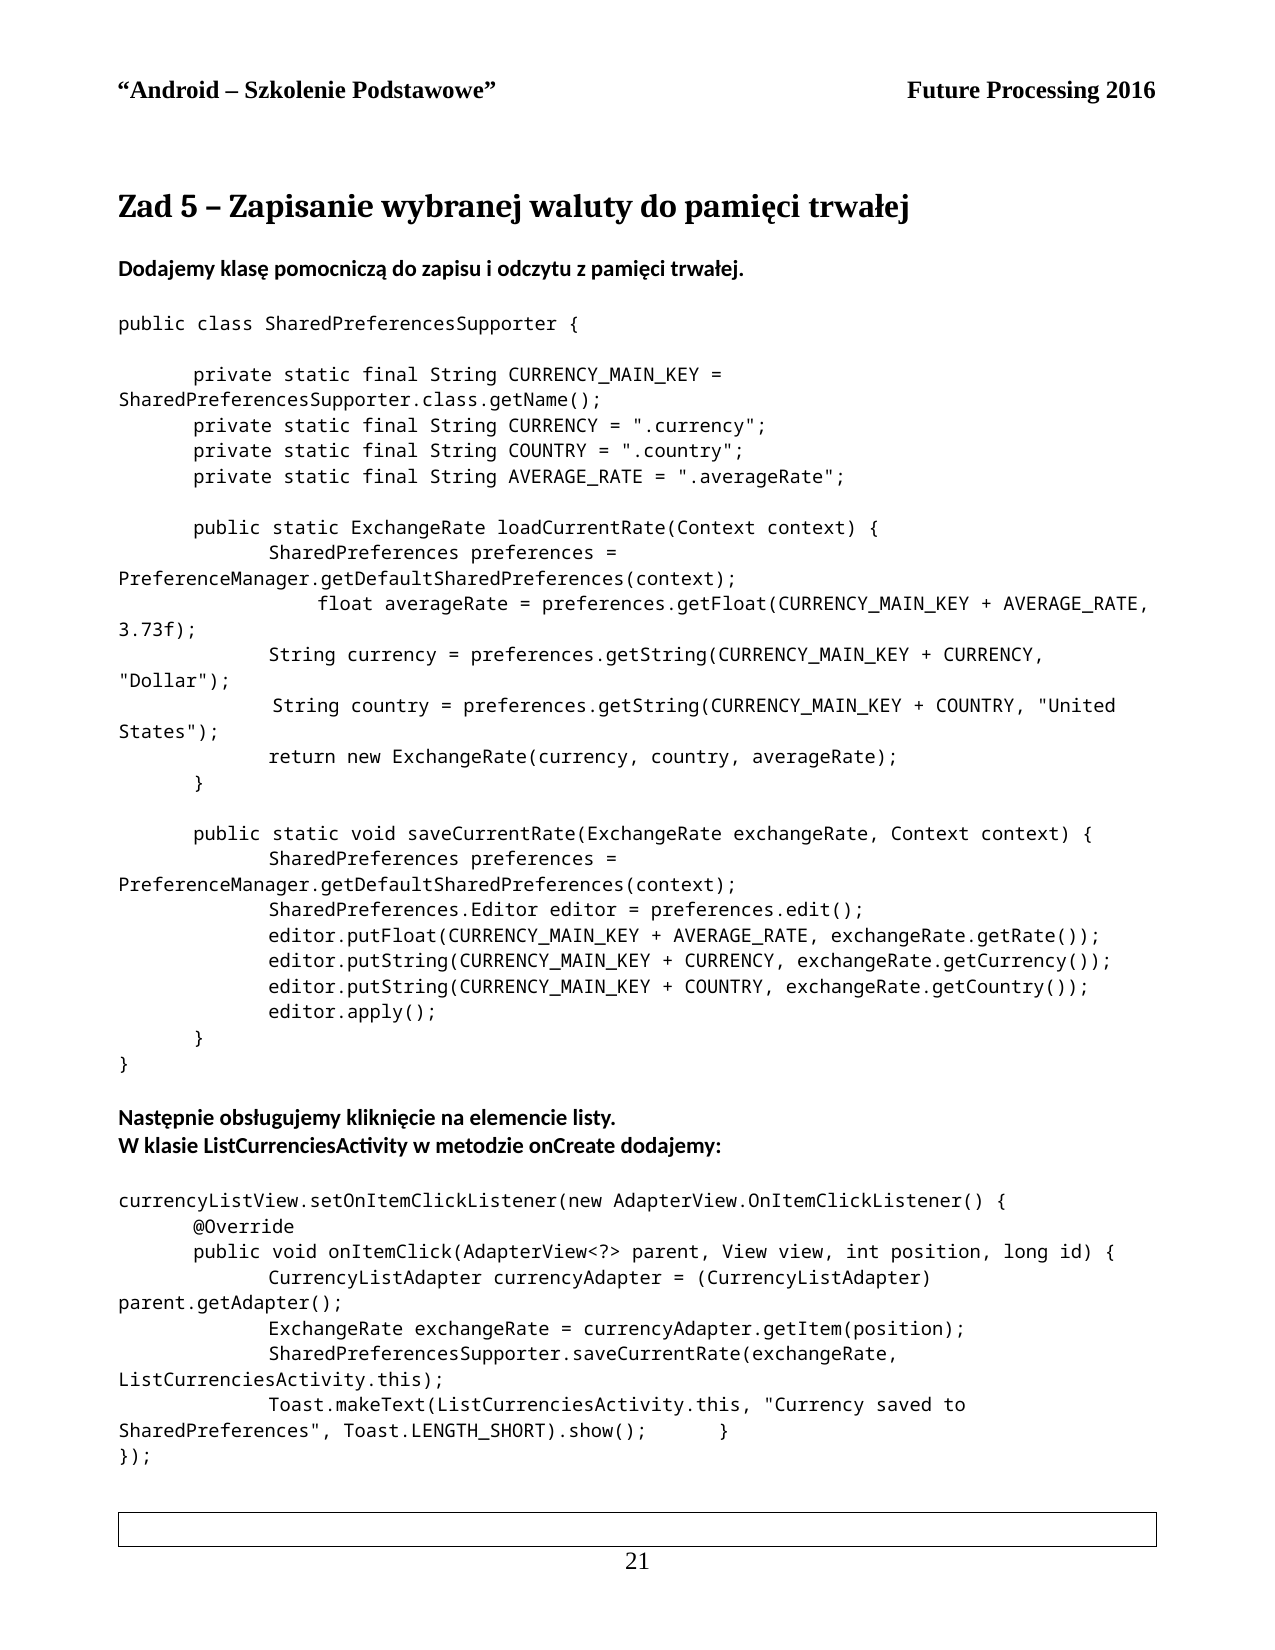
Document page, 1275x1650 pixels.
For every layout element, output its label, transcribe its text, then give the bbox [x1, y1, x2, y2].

text editor.apply(); [118, 999, 1157, 1024]
text public class SharedPreferencesSupporter { [118, 310, 1157, 335]
text editor.putString(CURRENCY_MAIN_KEY + COUNTRY, exchangeRate.getCountry()); [118, 973, 1157, 999]
text } [118, 1024, 1157, 1050]
text Dodajemy klasę pomocniczą do zapisu i odczytu z pamięci trwałej. [118, 254, 1157, 282]
text private static final String CURRENCY = ".currency"; [118, 412, 1157, 437]
text CurrencyListAdapter currencyAdapter = (CurrencyListAdapter) parent.getAdapter(); [118, 1264, 1157, 1315]
text SharedPreferencesSupporter.saveCurrentRate(exchangeRate, ListCurrenciesActivity.this); [118, 1341, 1157, 1392]
text public static ExchangeRate loadCurrentRate(Context context) { [118, 514, 1157, 539]
text SharedPreferences.Editor editor = preferences.edit(); [118, 897, 1157, 922]
text editor.putFloat(CURRENCY_MAIN_KEY + AVERAGE_RATE, exchangeRate.getRate()); [118, 922, 1157, 948]
text SharedPreferences preferences = PreferenceManager.getDefaultSharedPreferences(context); [118, 539, 1157, 591]
text private static final String AVERAGE_RATE = ".averageRate"; [118, 463, 1157, 488]
text Następnie obsługujemy kliknięcie na elemencie listy. [118, 1103, 1157, 1131]
text float averageRate = preferences.getFloat(CURRENCY_MAIN_KEY + AVERAGE_RATE, 3.73f); [118, 591, 1157, 642]
text currencyListView.setOnItemClickListener(new AdapterView.OnItemClickListener() { [118, 1187, 1157, 1213]
text public static void saveCurrentRate(ExchangeRate exchangeRate, Context context) { [118, 820, 1157, 846]
text private static final String CURRENCY_MAIN_KEY = SharedPreferencesSupporter.class.getName(); [118, 361, 1157, 412]
text editor.putString(CURRENCY_MAIN_KEY + CURRENCY, exchangeRate.getCurrency()); [118, 948, 1157, 973]
text private static final String COUNTRY = ".country"; [118, 437, 1157, 463]
text SharedPreferences preferences = PreferenceManager.getDefaultSharedPreferences(context); [118, 846, 1157, 897]
text }); [118, 1443, 1157, 1468]
text W klasie ListCurrenciesActivity w metodzie onCreate dodajemy: [118, 1131, 1157, 1159]
text public void onItemClick(AdapterView<?> parent, View view, int position, long id) { [118, 1238, 1157, 1264]
text return new ExchangeRate(currency, country, averageRate); [118, 744, 1157, 769]
text String currency = preferences.getString(CURRENCY_MAIN_KEY + CURRENCY, "Dollar"); [118, 642, 1157, 693]
text String country = preferences.getString(CURRENCY_MAIN_KEY + COUNTRY, "United States"); [118, 693, 1157, 744]
text @Override [118, 1213, 1157, 1238]
text } [118, 1050, 1157, 1075]
text } [118, 769, 1157, 795]
text Zad 5 – Zapisanie wybranej waluty do pamięci trwałej [118, 186, 1157, 226]
text Toast.makeText(ListCurrenciesActivity.this, "Currency saved to SharedPreferences", Toast.LENGTH_SHORT).show(); } [118, 1392, 1157, 1443]
text ExchangeRate exchangeRate = currencyAdapter.getItem(position); [118, 1315, 1157, 1341]
